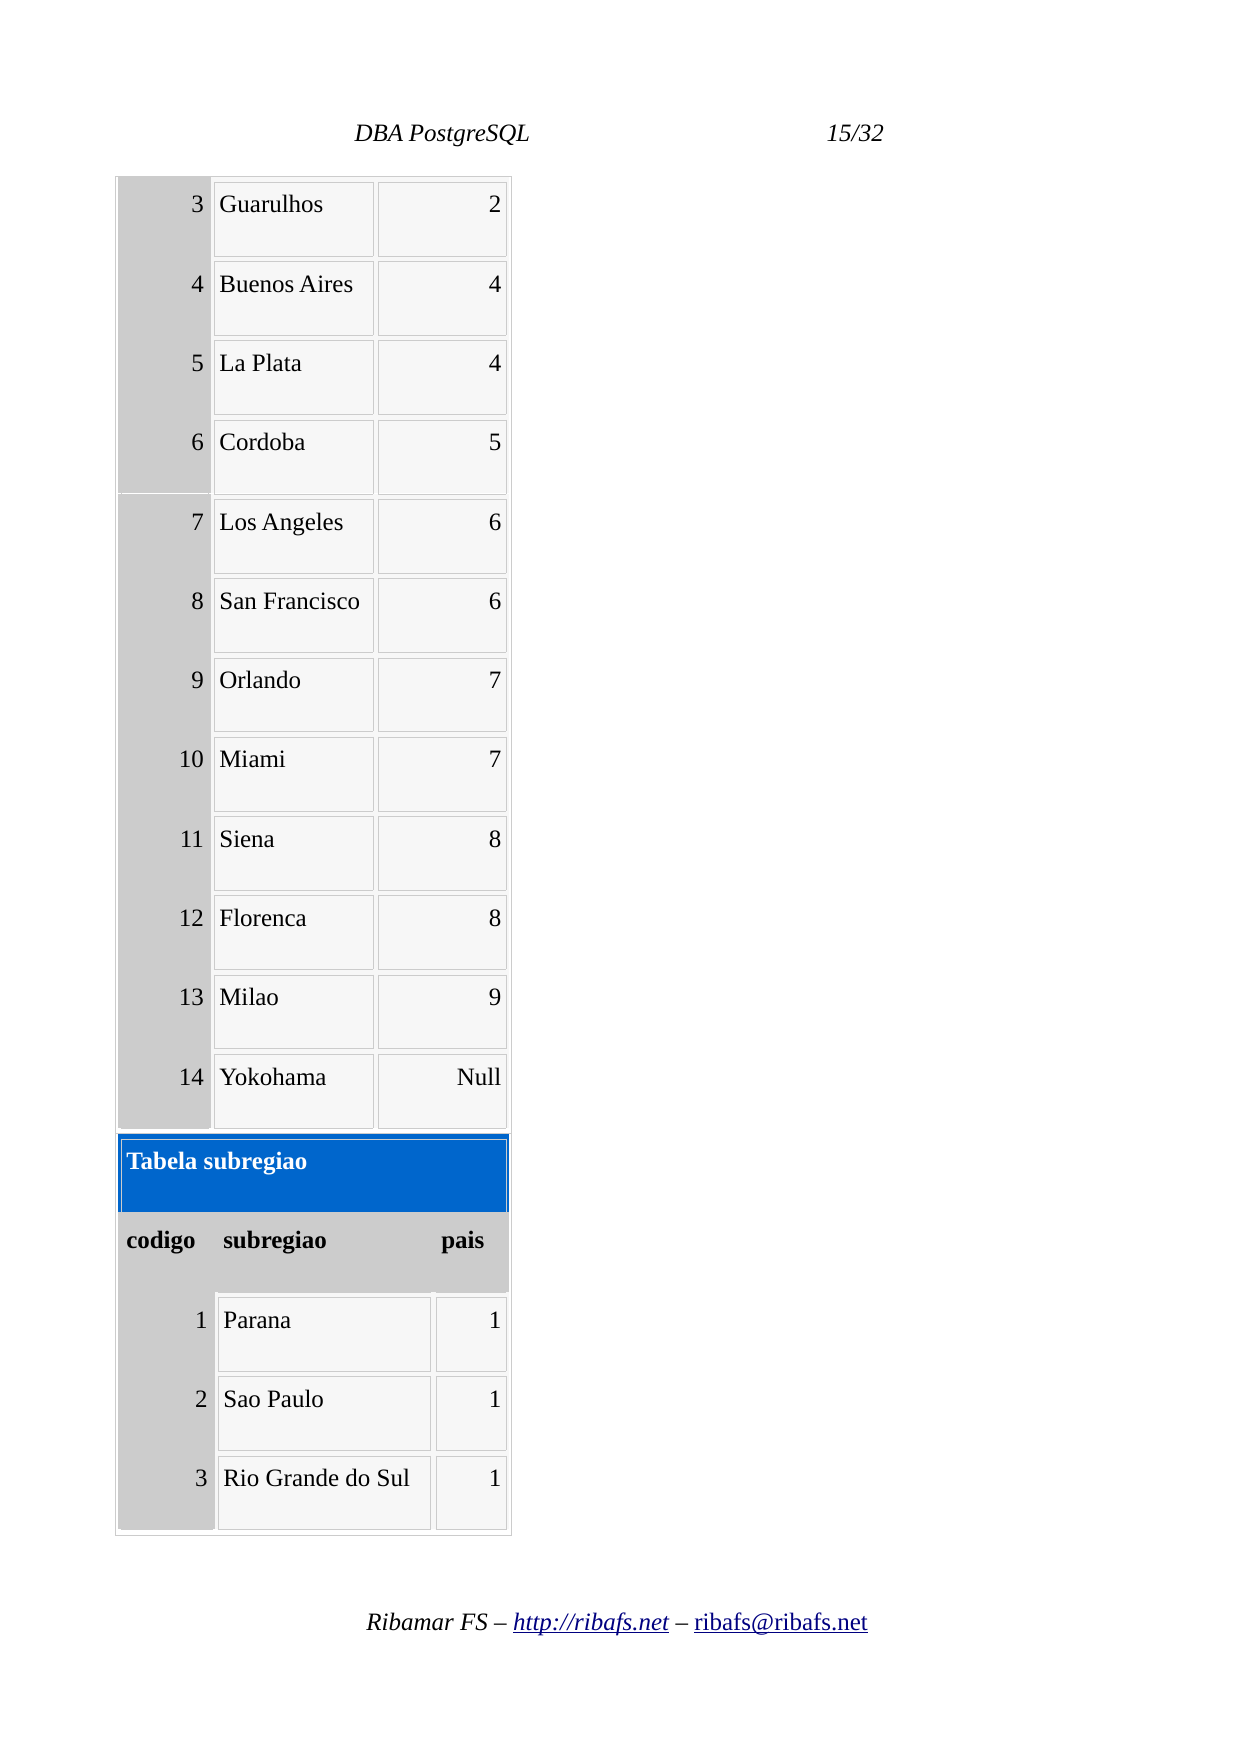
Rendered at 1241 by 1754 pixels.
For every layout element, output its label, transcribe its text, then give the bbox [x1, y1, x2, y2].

table_cell Rio Grande do Sul [215, 1450, 433, 1529]
table_cell Siena [211, 811, 375, 890]
table_cell Yokohama [211, 1048, 375, 1128]
table_cell 12 [118, 890, 211, 969]
table_cell Orlando [211, 652, 375, 731]
table_cell 1 [433, 1292, 509, 1371]
table_cell pais [433, 1212, 509, 1292]
table_cell La Plata [211, 335, 375, 414]
table_cell 2 [118, 1371, 215, 1450]
table_cell 6 [118, 414, 211, 493]
table_cell Milao [211, 969, 375, 1048]
table_cell 11 [118, 811, 211, 890]
table_cell 8 [375, 811, 509, 890]
table_cell Buenos Aires [211, 256, 375, 335]
table_cell Null [375, 1048, 509, 1128]
table_cell Guarulhos [211, 177, 375, 256]
table_cell Los Angeles [211, 494, 375, 573]
table_header Tabela subregiao [118, 1134, 509, 1212]
table_cell 2 [375, 177, 509, 256]
table_cell 8 [375, 890, 509, 969]
table_cell 3 [118, 1450, 215, 1529]
table_cell 4 [118, 256, 211, 335]
table_cell Cordoba [211, 414, 375, 493]
table_cell 6 [375, 494, 509, 573]
table_cell 1 [433, 1371, 509, 1450]
table_cell 3 [118, 177, 211, 256]
table_cell codigo [118, 1212, 215, 1292]
table_cell subregiao [215, 1213, 433, 1292]
table_cell 4 [375, 256, 509, 335]
table_cell Parana [215, 1292, 433, 1371]
table_cell Sao Paulo [215, 1371, 433, 1450]
table_cell 14 [118, 1048, 211, 1128]
table_cell 5 [118, 335, 211, 414]
table_cell 1 [433, 1450, 509, 1529]
table_cell 13 [118, 969, 211, 1048]
table_cell 7 [375, 652, 509, 731]
table_cell 9 [118, 652, 211, 731]
table_cell 9 [375, 969, 509, 1048]
table_cell 1 [118, 1292, 215, 1371]
table_cell San Francisco [211, 573, 375, 652]
table_cell 8 [118, 573, 211, 652]
table_cell 7 [118, 494, 211, 573]
table_cell 6 [375, 573, 509, 652]
table_cell Florenca [211, 890, 375, 969]
table_cell 7 [375, 731, 509, 811]
table_cell 10 [118, 731, 211, 811]
table_cell Miami [211, 731, 375, 811]
table_cell 5 [375, 414, 509, 493]
table_cell 4 [375, 335, 509, 414]
